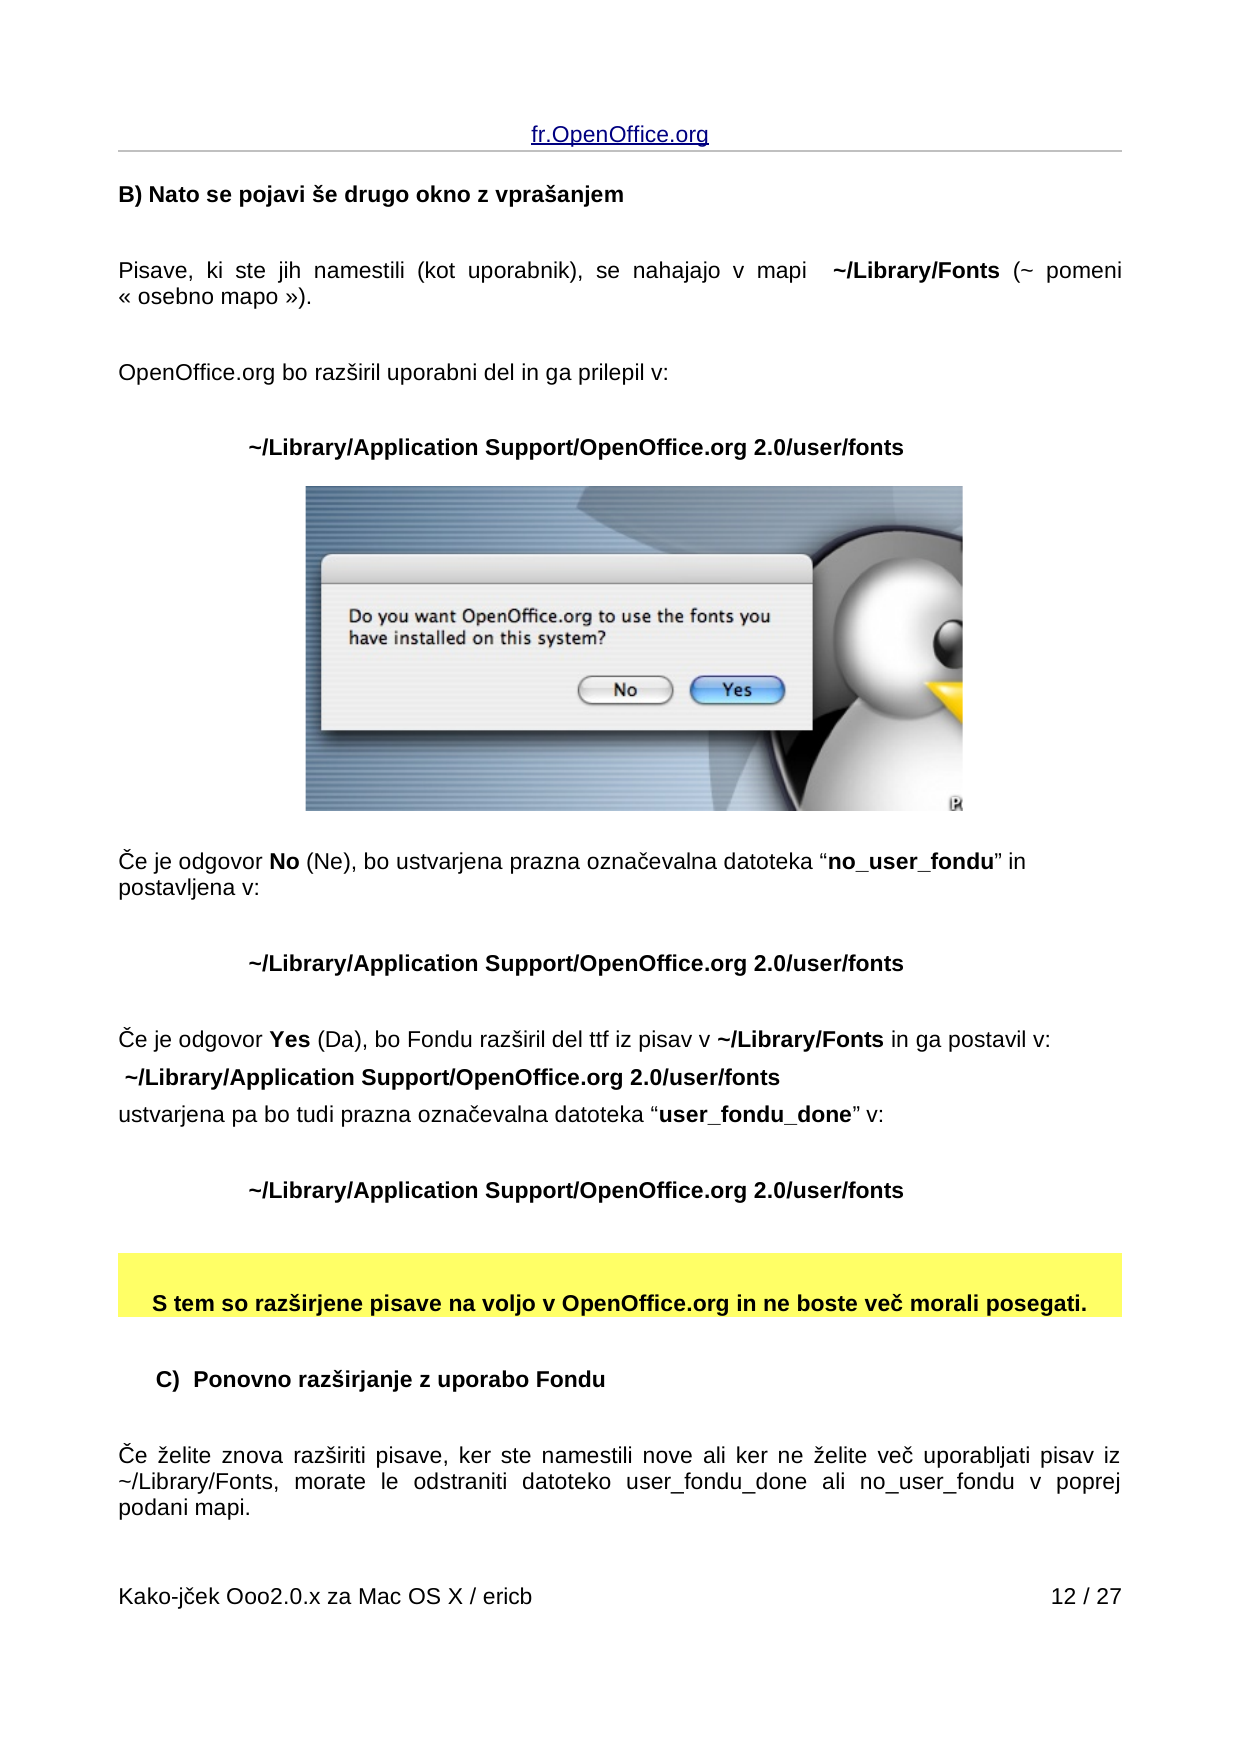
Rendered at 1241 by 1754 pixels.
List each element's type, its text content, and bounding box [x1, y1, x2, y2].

text S tem so razširjene pisave na voljo v OpenOffice.org in ne boste več morali posegati. [118, 1291, 1122, 1317]
text ~/Library/Application Support/OpenOffice.org 2.0/user/fonts [118, 1064, 1122, 1090]
text ~/Library/Application Support/OpenOffice.org 2.0/user/fonts [118, 1177, 1122, 1203]
text ~/Library/Application Support/OpenOffice.org 2.0/user/fonts [118, 950, 1122, 976]
text B) Nato se pojavi še drugo okno z vprašanjem [118, 182, 1122, 208]
picture [305, 486, 963, 811]
text ustvarjena pa bo tudi prazna označevalna datoteka “user_fondu_done” v: [118, 1102, 1122, 1128]
text OpenOffice.org bo razširil uporabni del in ga prilepil v: [118, 359, 1122, 385]
list Ponovno razširjanje z uporabo Fondu [156, 1366, 1122, 1392]
text Pisave, ki ste jih namestili (kot uporabnik), se nahajajo v mapi ~/Library/Fonts (~ pomeni « osebno mapo »). [118, 257, 1122, 309]
text Če želite znova razširiti pisave, ker ste namestili nove ali ker ne želite več uporabljati pisav iz ~/Library/Fonts, morate le odstraniti datoteko user_fondu_done ali no_user_fondu v poprej podani mapi. [118, 1442, 1122, 1520]
text Če je odgovor No (Ne), bo ustvarjena prazna označevalna datoteka “no_user_fondu” in postavljena v: [118, 849, 1122, 901]
text Če je odgovor Yes (Da), bo Fondu razširil del ttf iz pisav v ~/Library/Fonts in ga postavil v: [118, 1026, 1122, 1052]
text ~/Library/Application Support/OpenOffice.org 2.0/user/fonts [118, 434, 1122, 461]
